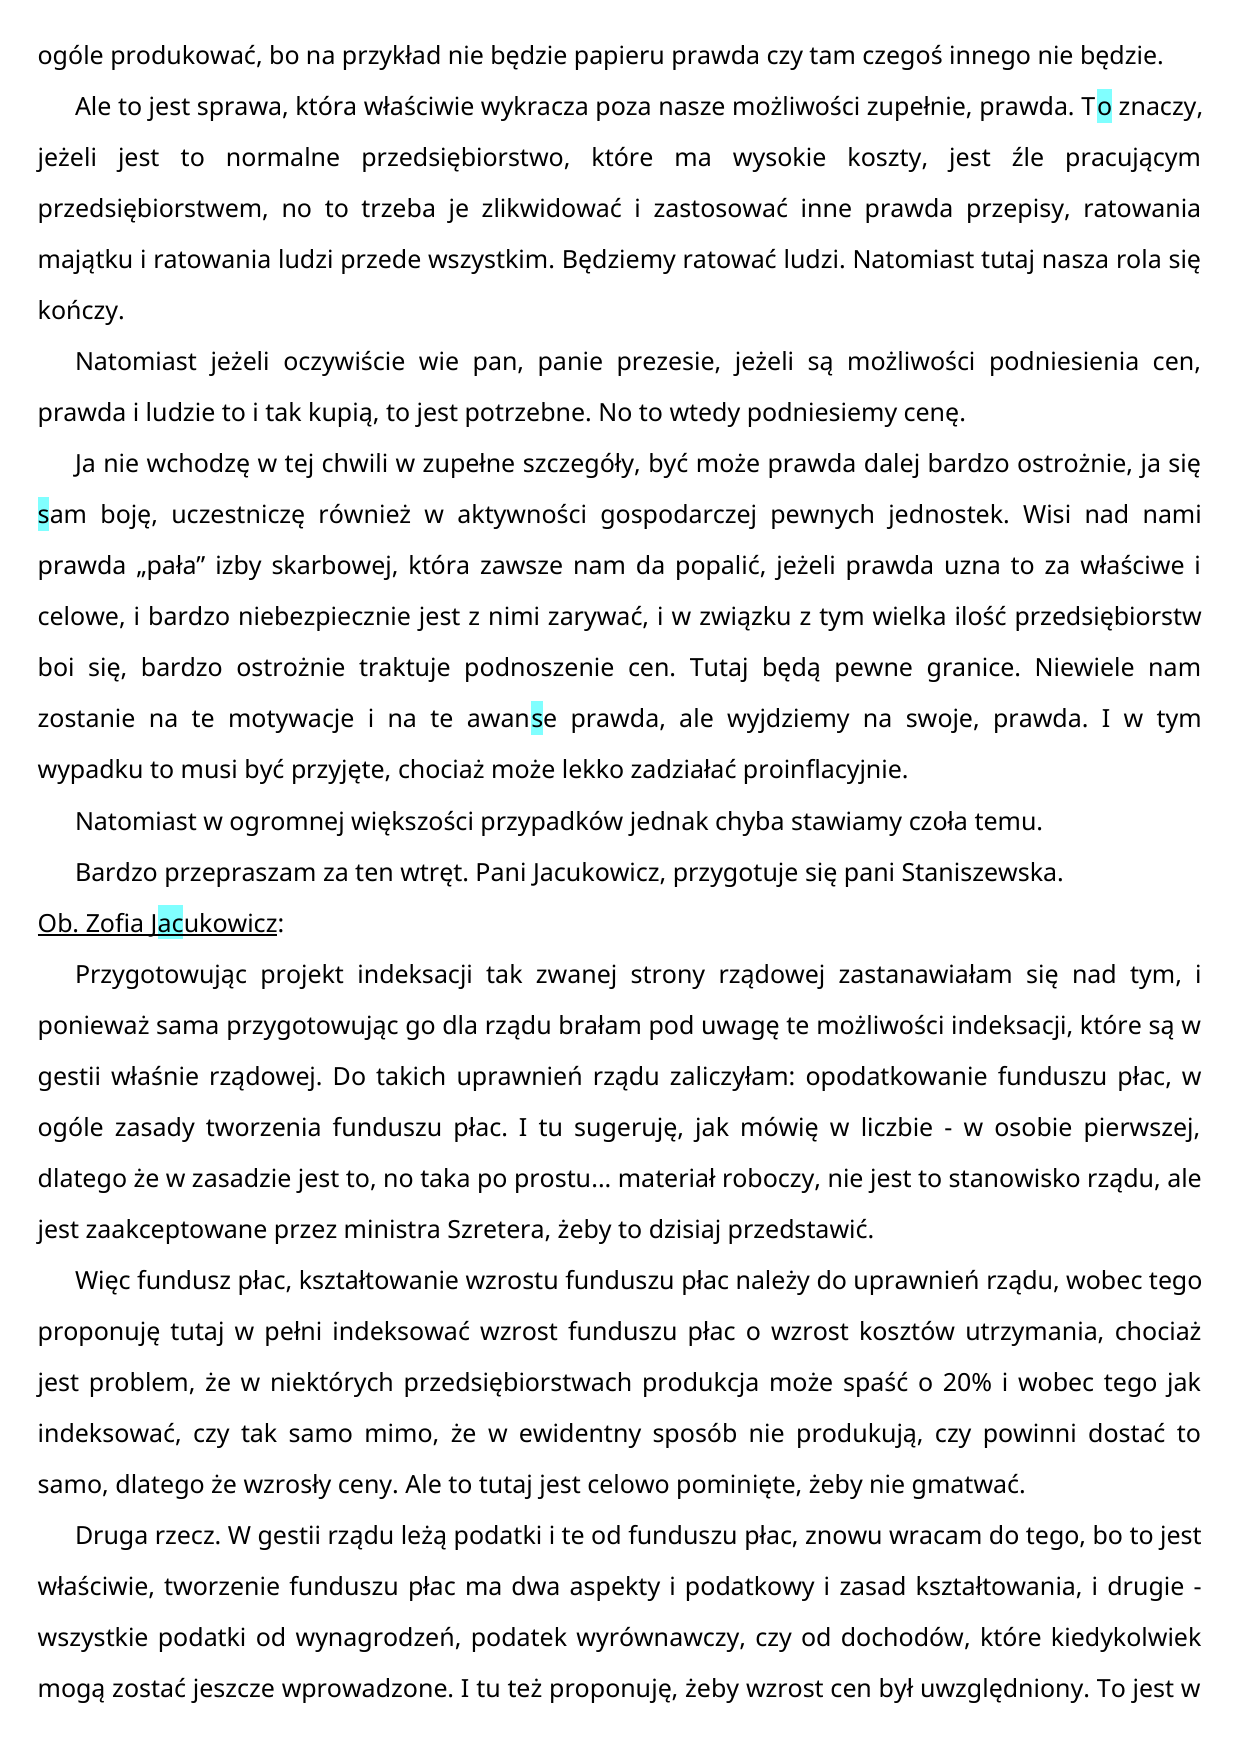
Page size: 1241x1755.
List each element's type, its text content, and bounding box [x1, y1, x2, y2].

text Ale to jest sprawa, która właściwie wykracza poza nasze możliwości zupełnie, prawda. To znaczy, jeżeli jest to normalne przedsiębiorstwo, które ma wysokie koszty, jest źle pracującym przedsiębiorstwem, no to trzeba je zlikwidować i zastosować inne prawda przepisy, ratowania majątku i ratowania ludzi przede wszystkim. Będziemy ratować ludzi. Natomiast tutaj nasza rola się kończy. [37, 88, 1203, 327]
text Natomiast jeżeli oczywiście wie pan, panie prezesie, jeżeli są możliwości podniesienia cen, prawda i ludzie to i tak kupią, to jest potrzebne. No to wtedy podniesiemy cenę. [37, 344, 1203, 429]
text Ja nie wchodzę w tej chwili w zupełne szczegóły, być może prawda dalej bardzo ostrożnie, ja się sam boję, uczestniczę również w aktywności gospodarczej pewnych jednostek. Wisi nad nami prawda „pała” izby skarbowej, która zawsze nam da popalić, jeżeli prawda uzna to za właściwe i celowe, i bardzo niebezpiecznie jest z nimi zarywać, i w związku z tym wielka ilość przedsiębiorstw boi się, bardzo ostrożnie traktuje podnoszenie cen. Tutaj będą pewne granice. Niewiele nam zostanie na te motywacje i na te awanse prawda, ale wyjdziemy na swoje, prawda. I w tym wypadku to musi być przyjęte, chociaż może lekko zadziałać proinflacyjnie. [37, 446, 1203, 786]
text Więc fundusz płac, kształtowanie wzrostu funduszu płac należy do uprawnień rządu, wobec tego proponuję tutaj w pełni indeksować wzrost funduszu płac o wzrost kosztów utrzymania, chociaż jest problem, że w niektórych przedsiębiorstwach produkcja może spaść o 20% i wobec tego jak indeksować, czy tak samo mimo, że w ewidentny sposób nie produkują, czy powinni dostać to samo, dlatego że wzrosły ceny. Ale to tutaj jest celowo pominięte, żeby nie gmatwać. [37, 1262, 1203, 1501]
text ogóle produkować, bo na przykład nie będzie papieru prawda czy tam czegoś innego nie będzie. [37, 37, 1203, 72]
text Natomiast w ogromnej większości przypadków jednak chyba stawiamy czoła temu. [37, 803, 1203, 837]
text Druga rzecz. W gestii rządu leżą podatki i te od funduszu płac, znowu wracam do tego, bo to jest właściwie, tworzenie funduszu płac ma dwa aspekty i podatkowy i zasad kształtowania, i drugie - wszystkie podatki od wynagrodzeń, podatek wyrównawczy, czy od dochodów, które kiedykolwiek mogą zostać jeszcze wprowadzone. I tu też proponuję, żeby wzrost cen był uwzględniony. To jest w [37, 1518, 1203, 1705]
text Ob. Zofia Jacukowicz: [37, 905, 1203, 939]
text Przygotowując projekt indeksacji tak zwanej strony rządowej zastanawiałam się nad tym, i ponieważ sama przygotowując go dla rządu brałam pod uwagę te możliwości indeksacji, które są w gestii właśnie rządowej. Do takich uprawnień rządu zaliczyłam: opodatkowanie funduszu płac, w ogóle zasady tworzenia funduszu płac. I tu sugeruję, jak mówię w liczbie - w osobie pierwszej, dlatego że w zasadzie jest to, no taka po prostu... materiał roboczy, nie jest to stanowisko rządu, ale jest zaakceptowane przez ministra Szretera, żeby to dzisiaj przedstawić. [37, 956, 1203, 1246]
text Bardzo przepraszam za ten wtręt. Pani Jacukowicz, przygotuje się pani Staniszewska. [37, 854, 1203, 888]
